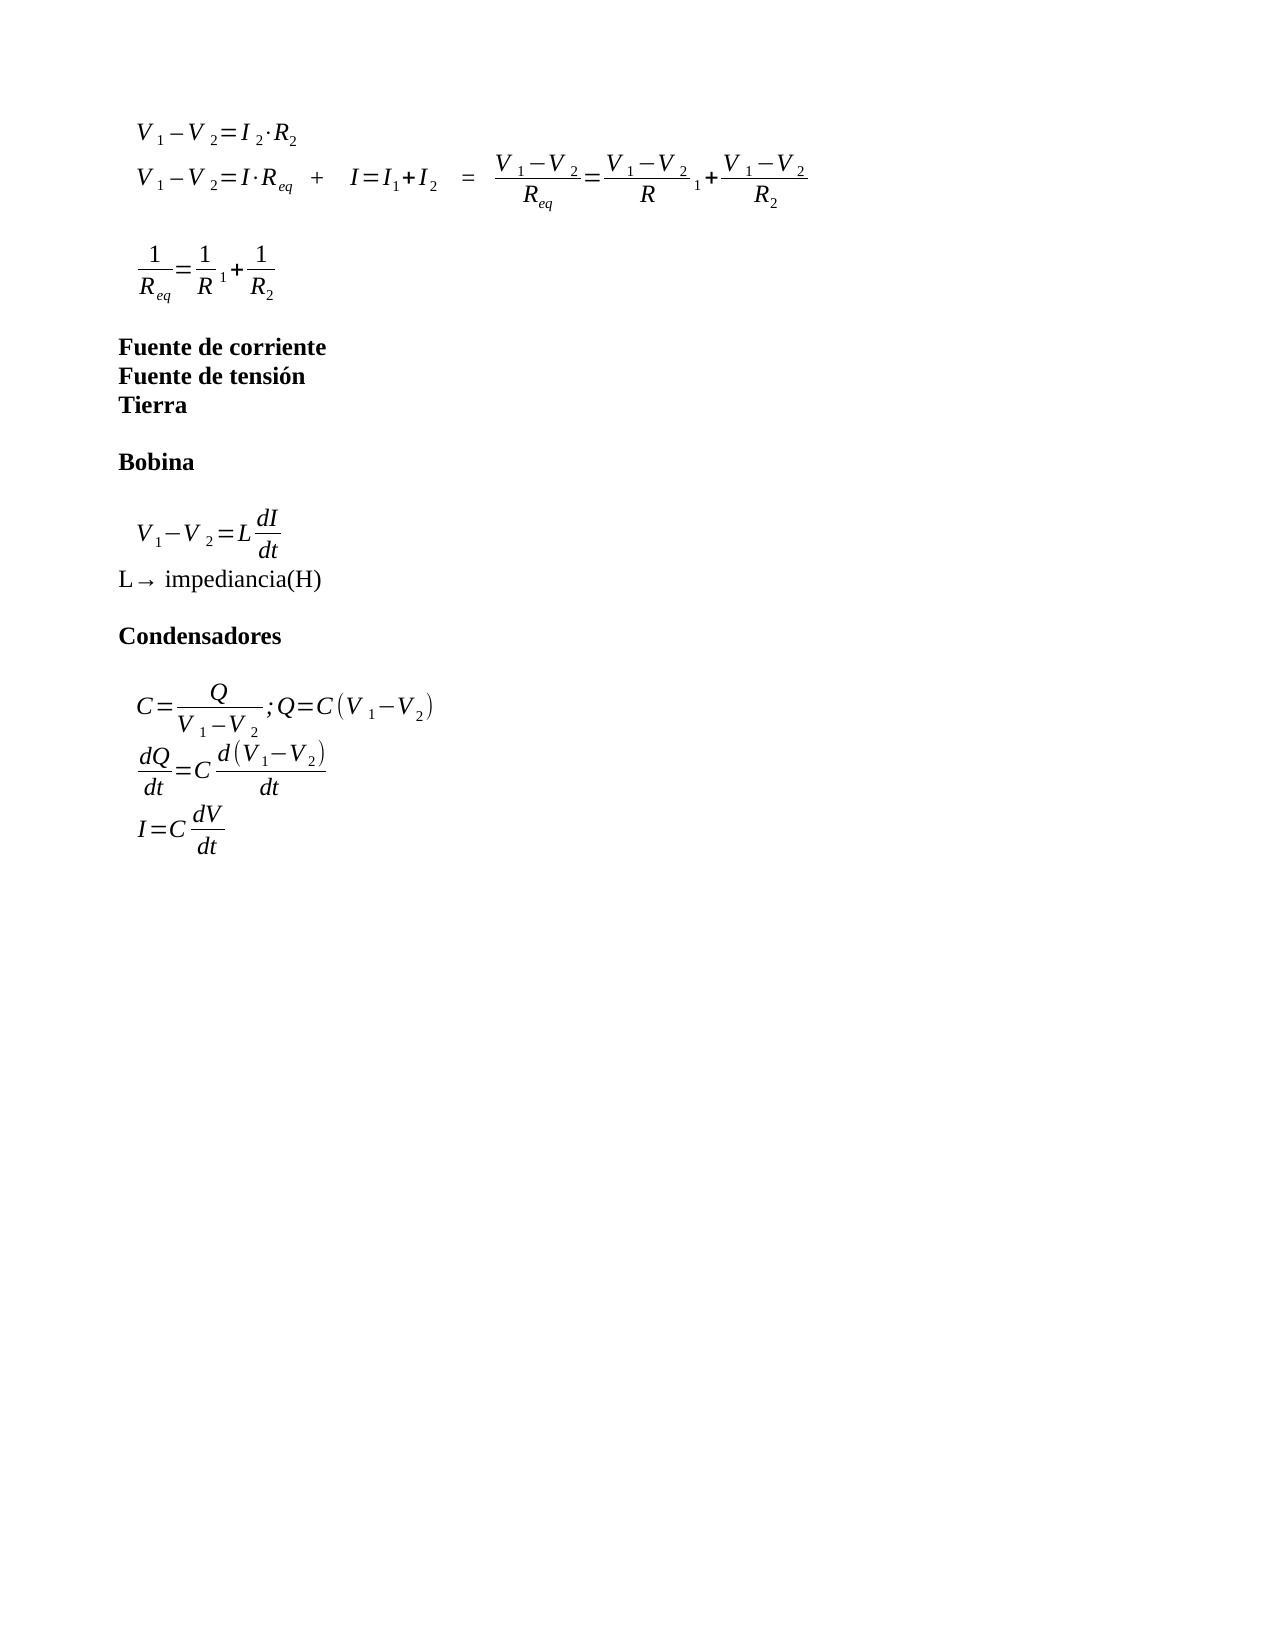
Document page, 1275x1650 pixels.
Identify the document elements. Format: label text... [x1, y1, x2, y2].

text Fuente de tensión [118, 361, 1157, 390]
text Bobina [118, 447, 1157, 476]
text Condensadores [118, 621, 1157, 650]
text + = [118, 149, 1157, 212]
text Fuente de corriente [118, 332, 1157, 361]
text Tierra [118, 390, 1157, 419]
text L→ impediancia(H) [118, 564, 1157, 593]
